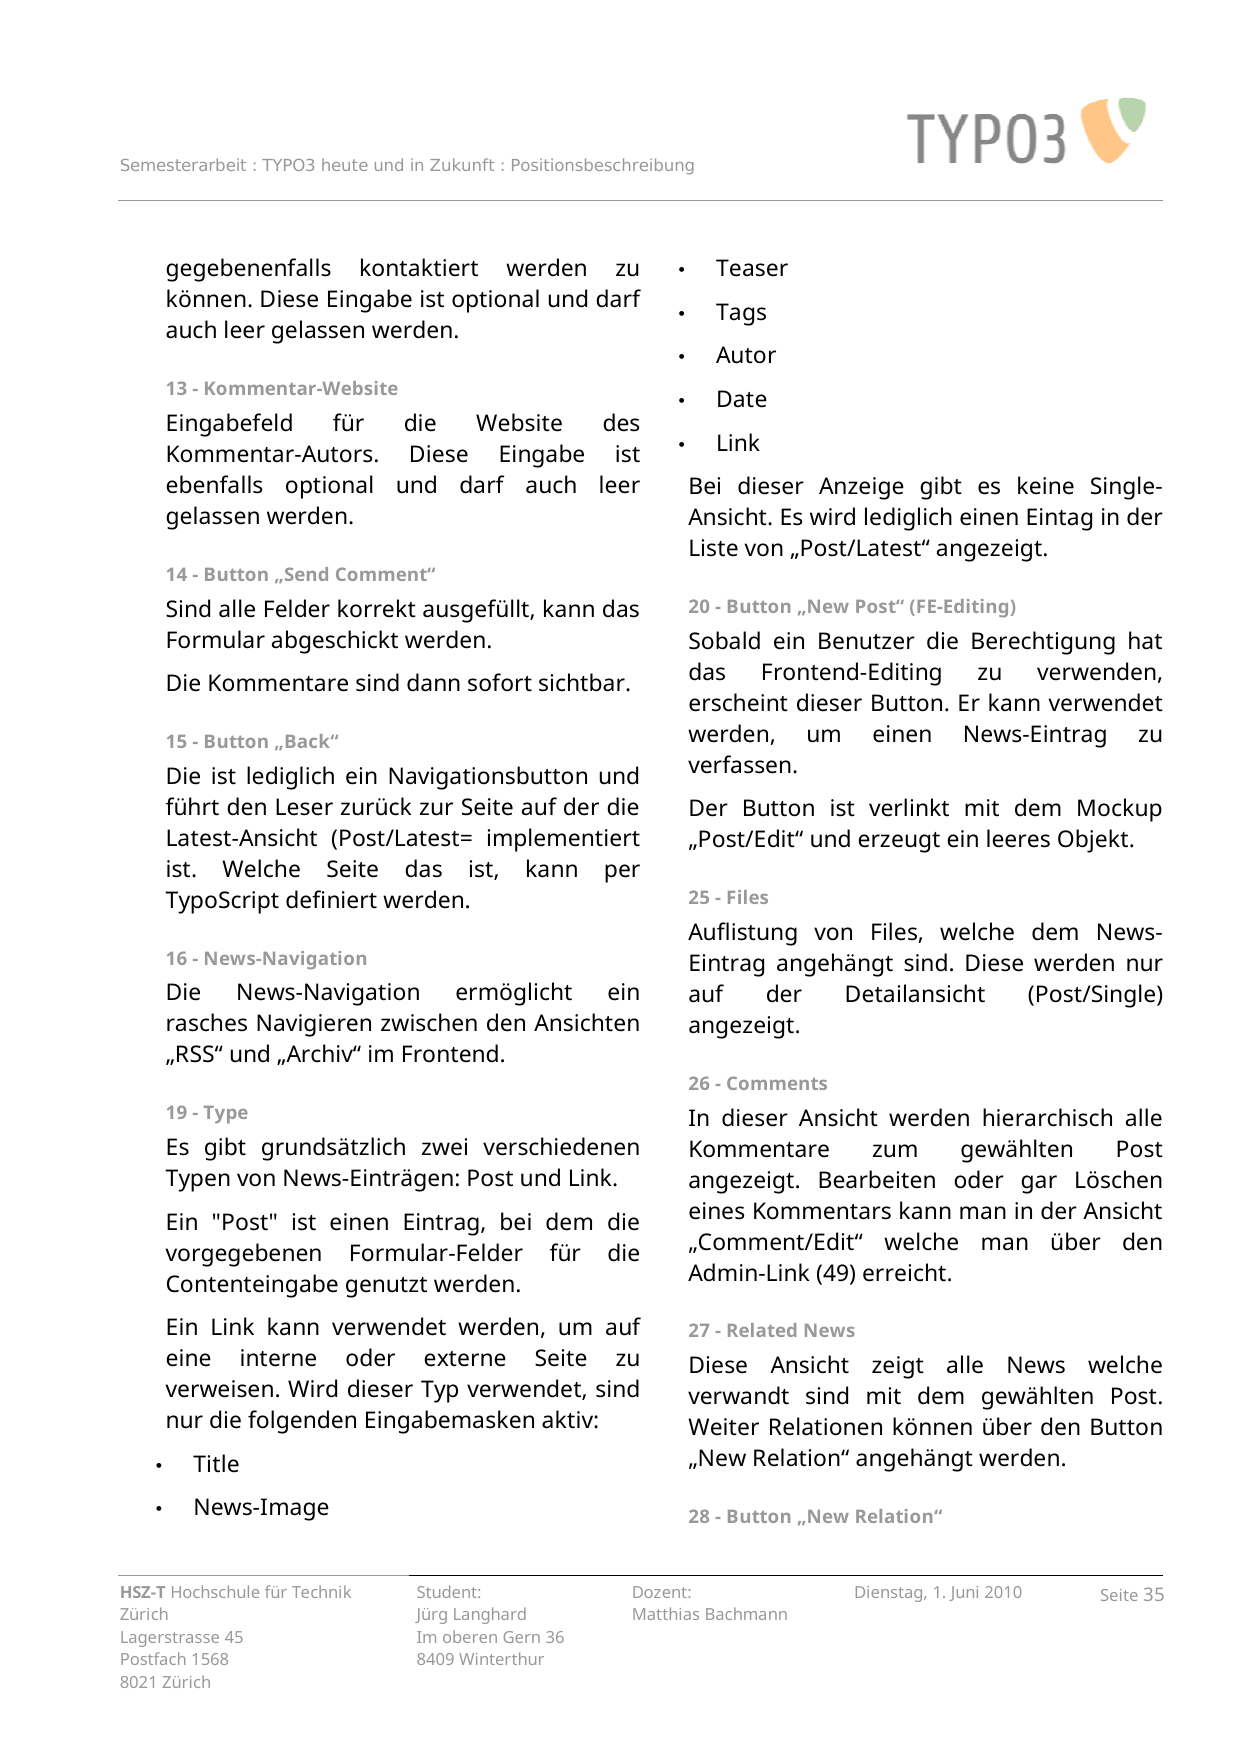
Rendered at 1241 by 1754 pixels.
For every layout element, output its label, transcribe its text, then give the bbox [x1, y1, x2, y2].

subtitle 25 - Files [688, 884, 1163, 910]
text Die ist lediglich ein Navigationsbutton und führt den Leser zurück zur Seite auf der die Latest-Ansicht (Post/Latest= implementiert ist. Welche Seite das ist, kann per TypoScript definiert werden. [165, 760, 641, 915]
text Es gibt grundsätzlich zwei verschiedenen Typen von News-Einträgen: Post und Link. [165, 1131, 641, 1193]
list Teaser [678, 252, 1163, 283]
text gegebenenfalls kontaktiert werden zu können. Diese Eingabe ist optional und darf auch leer gelassen werden. [165, 252, 641, 346]
subtitle 13 - Kommentar-Website [165, 375, 641, 401]
text Die News-Navigation ermöglicht ein rasches Navigieren zwischen den Ansichten „RSS“ und „Archiv“ im Frontend. [165, 976, 641, 1069]
text Ein Link kann verwendet werden, um auf eine interne oder externe Seite zu verweisen. Wird dieser Typ verwendet, sind nur die folgenden Eingabemasken aktiv: [165, 1311, 641, 1435]
list Autor [678, 339, 1163, 371]
list News-Image [156, 1491, 641, 1522]
text In dieser Ansicht werden hierarchisch alle Kommentare zum gewählten Post angezeigt. Bearbeiten oder gar Löschen eines Kommentars kann man in der Ansicht „Comment/Edit“ welche man über den Admin-Link (49) erreicht. [688, 1102, 1163, 1288]
text Auflistung von Files, welche dem News-Eintrag angehängt sind. Diese werden nur auf der Detailansicht (Post/Single) angezeigt. [688, 916, 1163, 1040]
picture [870, 65, 1149, 195]
subtitle 16 - News-Navigation [165, 944, 641, 970]
text Die Kommentare sind dann sofort sichtbar. [165, 667, 641, 698]
list Tags [678, 296, 1163, 327]
subtitle 14 - Button „Send Comment“ [165, 561, 641, 587]
subtitle 26 - Comments [688, 1069, 1163, 1096]
list Link [678, 427, 1163, 458]
subtitle 20 - Button „New Post“ (FE-Editing) [688, 593, 1163, 619]
list Title [156, 1448, 641, 1479]
text Sind alle Felder korrekt ausgefüllt, kann das Formular abgeschickt werden. [165, 593, 641, 655]
subtitle 15 - Button „Back“ [165, 728, 641, 754]
text Ein "Post" ist einen Eintrag, bei dem die vorgegebenen Formular-Felder für die Contenteingabe genutzt werden. [165, 1206, 641, 1299]
text Eingabefeld für die Website des Kommentar-Autors. Diese Eingabe ist ebenfalls optional und darf auch leer gelassen werden. [165, 407, 641, 531]
subtitle 27 - Related News [688, 1317, 1163, 1343]
text Sobald ein Benutzer die Berechtigung hat das Frontend-Editing zu verwenden, erscheint dieser Button. Er kann verwendet werden, um einen News-Eintrag zu verfassen. [688, 625, 1163, 780]
list Date [678, 383, 1163, 414]
subtitle 19 - Type [165, 1099, 641, 1125]
text Diese Ansicht zeigt alle News welche verwandt sind mit dem gewählten Post. Weiter Relationen können über den Button „New Relation“ angehängt werden. [688, 1349, 1163, 1473]
subtitle 28 - Button „New Relation“ [688, 1503, 1163, 1529]
text Bei dieser Anzeige gibt es keine Single-Ansicht. Es wird lediglich einen Eintag in der Liste von „Post/Latest“ angezeigt. [688, 470, 1163, 563]
text Der Button ist verlinkt mit dem Mockup „Post/Edit“ und erzeugt ein leeres Objekt. [688, 792, 1163, 854]
